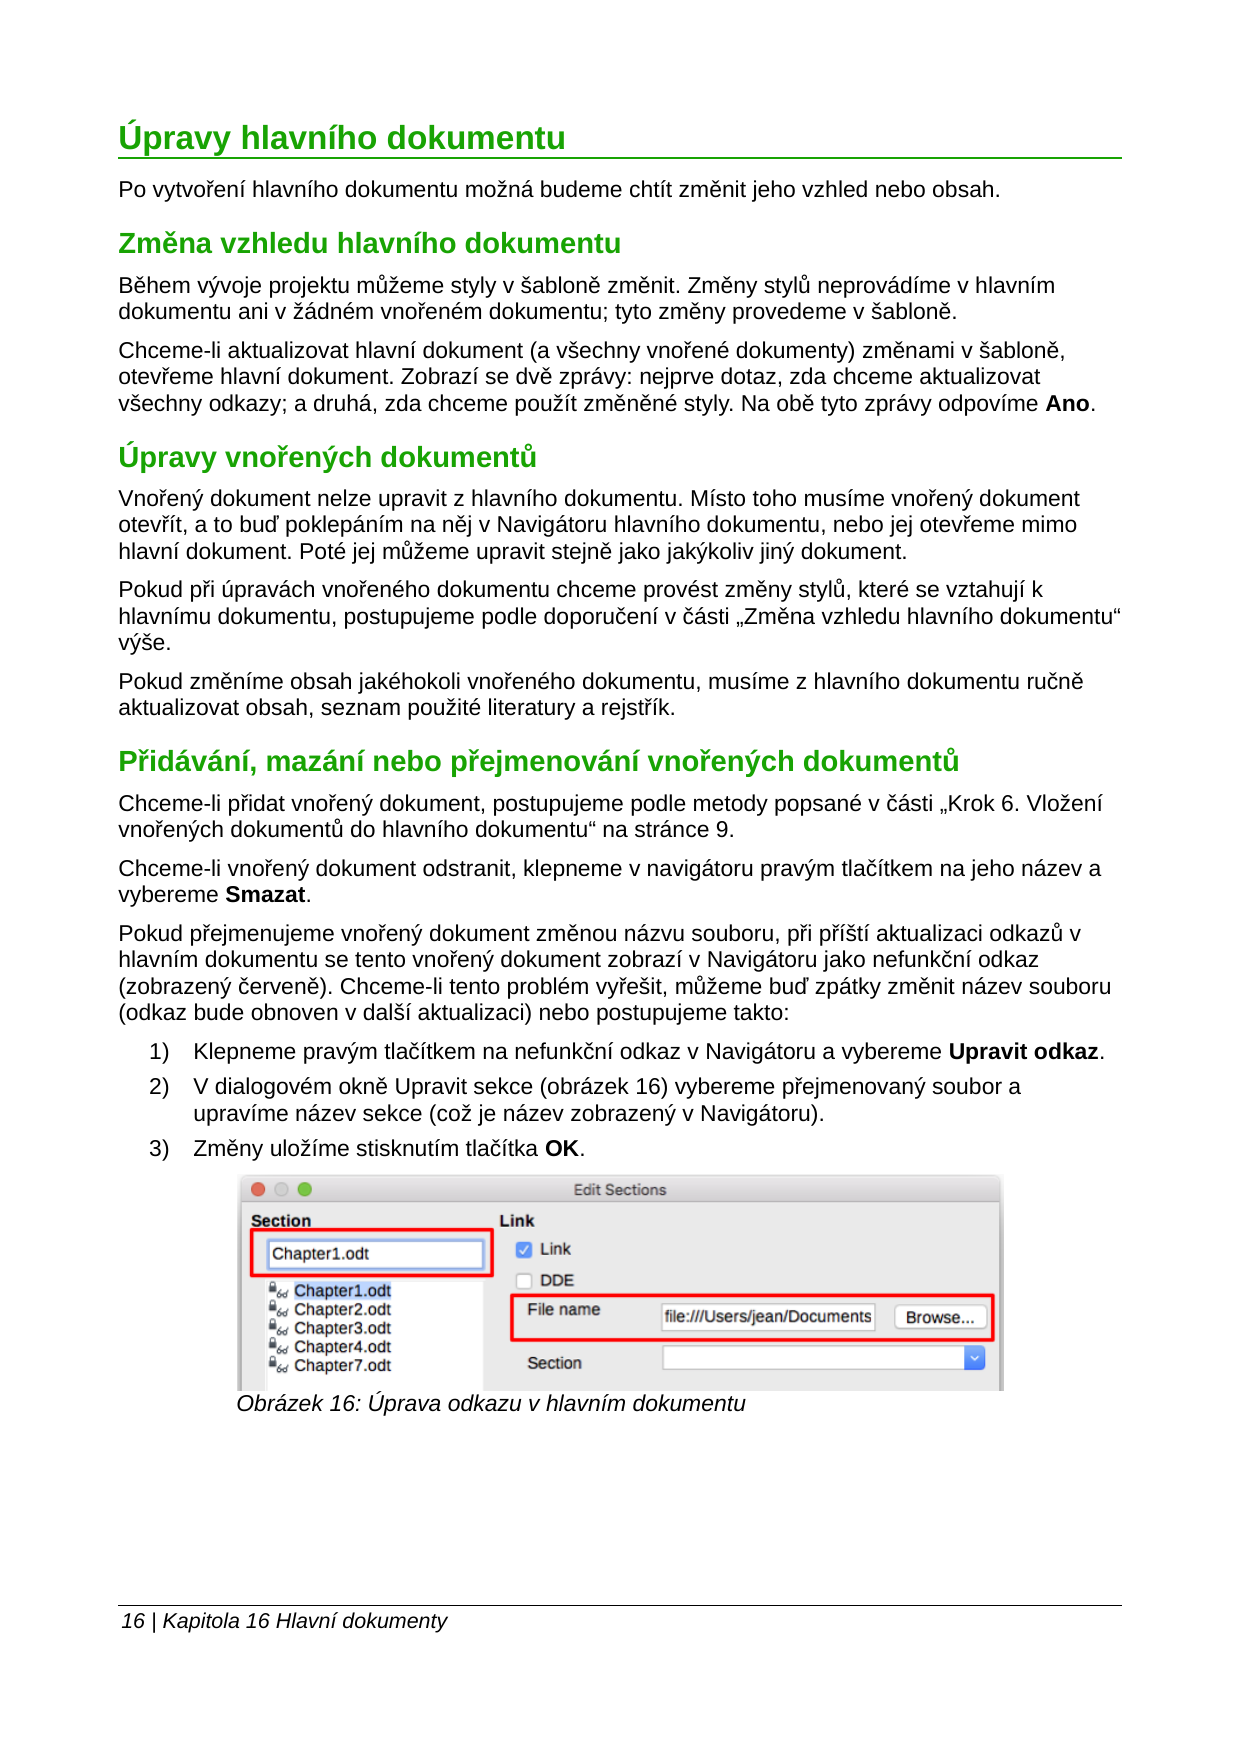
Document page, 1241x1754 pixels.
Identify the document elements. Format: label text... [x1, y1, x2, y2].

text Chceme-li vnořený dokument odstranit, klepneme v navigátoru pravým tlačítkem na jeho název a vybereme Smazat. [118, 855, 1122, 908]
text Pokud při úpravách vnořeného dokumentu chceme provést změny stylů, které se vztahují k hlavnímu dokumentu, postupujeme podle doporučení v části „Změna vzhledu hlavního dokumentu“ výše. [118, 576, 1122, 656]
list Změny uložíme stisknutím tlačítka OK. [169, 1135, 1122, 1161]
text Obrázek 16: Úprava odkazu v hlavním dokumentu [236, 1391, 1004, 1416]
subtitle Úpravy hlavního dokumentu [118, 118, 1122, 157]
text Během vývoje projektu můžeme styly v šabloně změnit. Změny stylů neprovádíme v hlavním dokumentu ani v žádném vnořeném dokumentu; tyto změny provedeme v šabloně. [118, 272, 1122, 324]
picture [236, 1173, 1004, 1391]
subtitle Změna vzhledu hlavního dokumentu [118, 226, 1122, 260]
text Po vytvoření hlavního dokumentu možná budeme chtít změnit jeho vzhled nebo obsah. [118, 176, 1122, 203]
list Klepneme pravým tlačítkem na nefunkční odkaz v Navigátoru a vybereme Upravit odkaz. [169, 1038, 1122, 1064]
text Chceme-li aktualizovat hlavní dokument (a všechny vnořené dokumenty) změnami v šabloně, otevřeme hlavní dokument. Zobrazí se dvě zprávy: nejprve dotaz, zda chceme aktualizovat všechny odkazy; a druhá, zda chceme použít změněné styly. Na obě tyto zprávy odpovíme Ano. [118, 337, 1122, 416]
text Chceme-li přidat vnořený dokument, postupujeme podle metody popsané v části „Krok 6. Vložení vnořených dokumentů do hlavního dokumentu“ na stránce 9. [118, 790, 1122, 842]
text Pokud změníme obsah jakéhokoli vnořeného dokumentu, musíme z hlavního dokumentu ručně aktualizovat obsah, seznam použité literatury a rejstřík. [118, 668, 1122, 721]
text Pokud přejmenujeme vnořený dokument změnou názvu souboru, při příští aktualizaci odkazů v hlavním dokumentu se tento vnořený dokument zobrazí v Navigátoru jako nefunkční odkaz (zobrazený červeně). Chceme-li tento problém vyřešit, můžeme buď zpátky změnit název souboru (odkaz bude obnoven v další aktualizaci) nebo postupujeme takto: [118, 920, 1122, 1026]
list V dialogovém okně Upravit sekce (obrázek 16) vybereme přejmenovaný soubor a upravíme název sekce (což je název zobrazený v Navigátoru). [169, 1073, 1122, 1126]
subtitle Přidávání, mazání nebo přejmenování vnořených dokumentů [118, 744, 1122, 778]
subtitle Úpravy vnořených dokumentů [118, 439, 1122, 473]
text Vnořený dokument nelze upravit z hlavního dokumentu. Místo toho musíme vnořený dokument otevřít, a to buď poklepáním na něj v Navigátoru hlavního dokumentu, nebo jej otevřeme mimo hlavní dokument. Poté jej můžeme upravit stejně jako jakýkoliv jiný dokument. [118, 485, 1122, 564]
